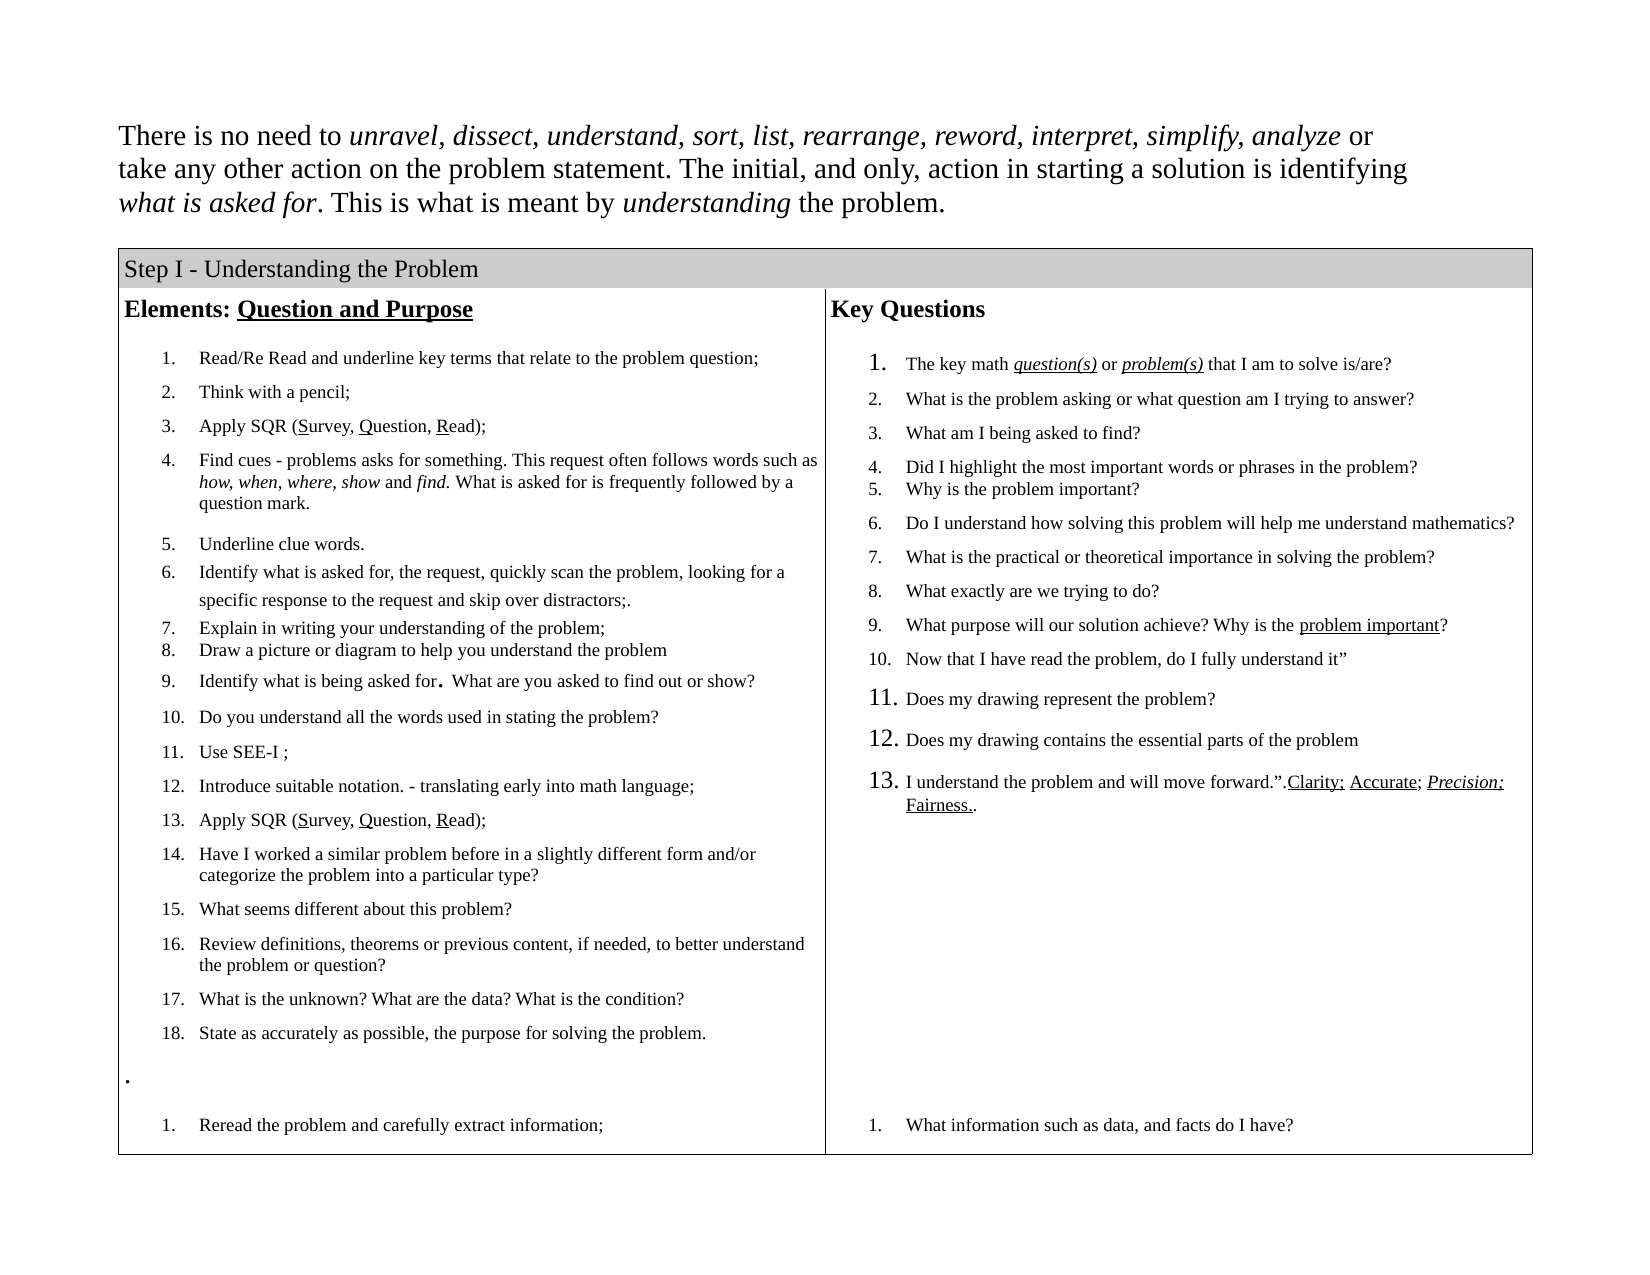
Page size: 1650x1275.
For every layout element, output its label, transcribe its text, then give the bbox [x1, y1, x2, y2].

table_cell Reread the problem and carefully extract information; Write the knowns and unknowns; Convert or translate information into mathematical symbols; Construct a mathematical sentence with information provided; List assumptions; List extraneous information; [119, 1108, 825, 1153]
text There is no need to unravel, dissect, understand, sort, list, rearrange, reword, interpret, simplify, analyze or take any other action on the problem statement. The initial, and only, action in starting a solution is identifying what is asked for. This is what is meant by understanding the problem. [118, 118, 1414, 219]
table_cell Elements: Question and Purpose [119, 289, 825, 341]
table_cell What information such as data, and facts do I have? What information do I need to understand the question? How is the information connected to the question? Am I assuming information is true, rather than knowing that it is, in fact true? Do my assumptions make sense? Are our assumptions justifiable? Clarity; Accuracy; Precision;; Fairness; Significance; Relevance;. [826, 1108, 1532, 1153]
table_cell Key Questions [826, 289, 1532, 341]
table_cell The key math question(s) or problem(s) that I am to solve is/are? What is the problem asking or what question am I trying to answer? What am I being asked to find? Did I highlight the most important words or phrases in the problem‌? Why is the problem important? Do I understand how solving this problem will help me understand mathematics? What is the practical or theoretical importance in solving the problem? What exactly are we trying to do? What purpose will our solution achieve? Why is the problem important? Now that I have read the problem, do I fully understand it‌” Does my drawing represent the problem‌? Does my drawing contains the essential parts of the problem I understand the problem and will move forward.”.Clarity; Accurate; Precision; Fairness.. [826, 341, 1532, 1108]
table_header Step I - Understanding the Problem [119, 249, 1532, 288]
table_cell Read/Re Read and underline key terms that relate to the problem question; Think with a pencil; Apply SQR (Survey, Question, Read); Find cues - problems asks for something. This request often follows words such as how, when, where, show and find. What is asked for is frequently followed by a question mark. Underline clue words. Identify what is asked for, the request, quickly scan the problem, looking for a specific response to the request and skip over distractors;. Explain in writing your understanding of the problem; Draw a picture or diagram to help you understand the problem Identify what is being asked for. What are you asked to find out or show? Do you understand all the words used in stating the problem? Use SEE-I ; Introduce suitable notation. - translating early into math language; Apply SQR (Survey, Question, Read); Have I worked a similar problem before in a slightly different form and/or categorize the problem into a particular type? What seems different about this problem? Review definitions, theorems or previous content, if needed, to better understand the problem or question? What is the unknown? What are the data? What is the condition? State as accurately as possible, the purpose for solving the problem. . [119, 341, 825, 1108]
